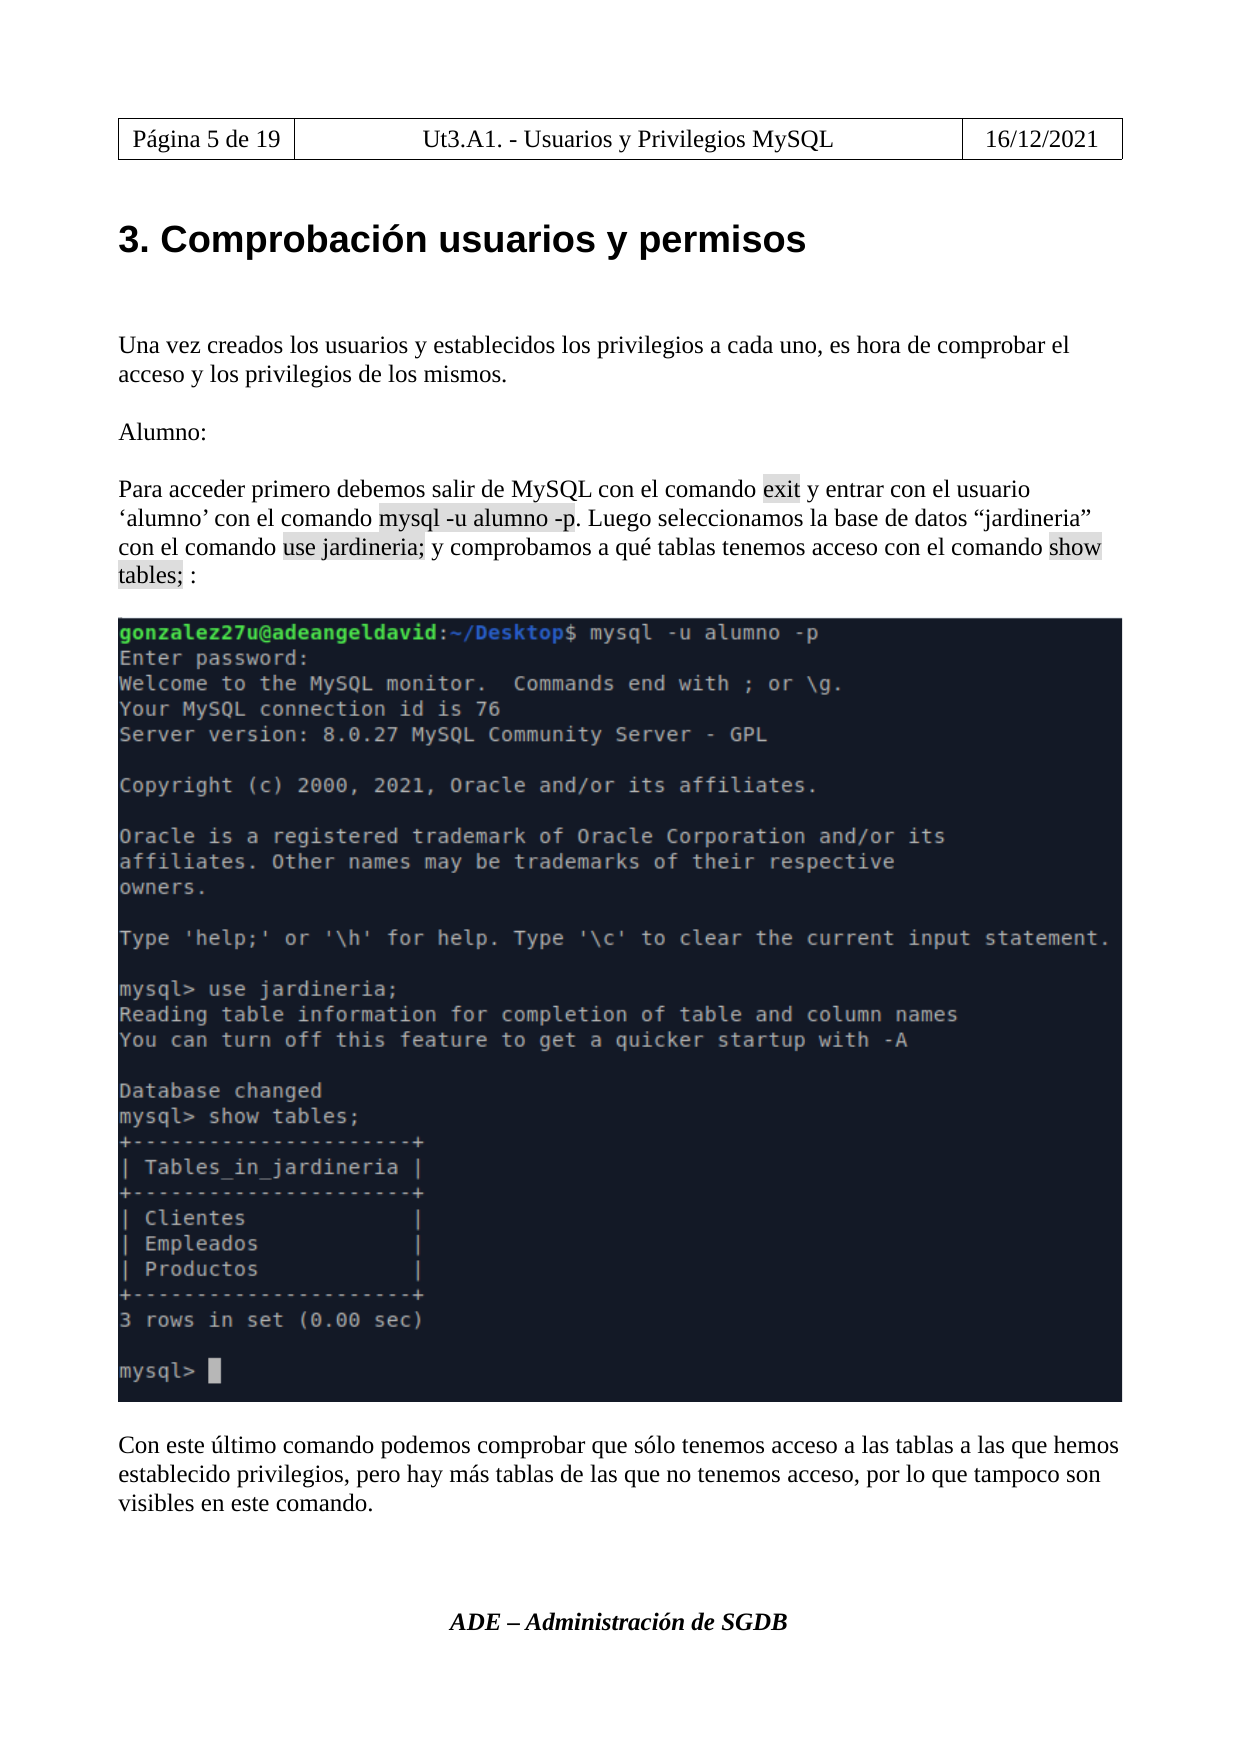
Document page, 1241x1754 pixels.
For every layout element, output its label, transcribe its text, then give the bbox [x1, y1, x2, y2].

picture [118, 617, 1123, 1402]
subtitle 3. Comprobación usuarios y permisos [118, 217, 1122, 260]
text Alumno: [118, 417, 1122, 445]
text Con este último comando podemos comprobar que sólo tenemos acceso a las tablas a las que hemos establecido privilegios, pero hay más tablas de las que no tenemos acceso, por lo que tampoco son visibles en este comando. [118, 1430, 1122, 1517]
text Una vez creados los usuarios y establecidos los privilegios a cada uno, es hora de comprobar el acceso y los privilegios de los mismos. [118, 330, 1122, 388]
text Para acceder primero debemos salir de MySQL con el comando exit y entrar con el usuario ‘alumno’ con el comando mysql -u alumno -p. Luego seleccionamos la base de datos “jardineria” con el comando use jardineria; y comprobamos a qué tablas tenemos acceso con el comando show tables; : [118, 474, 1122, 589]
